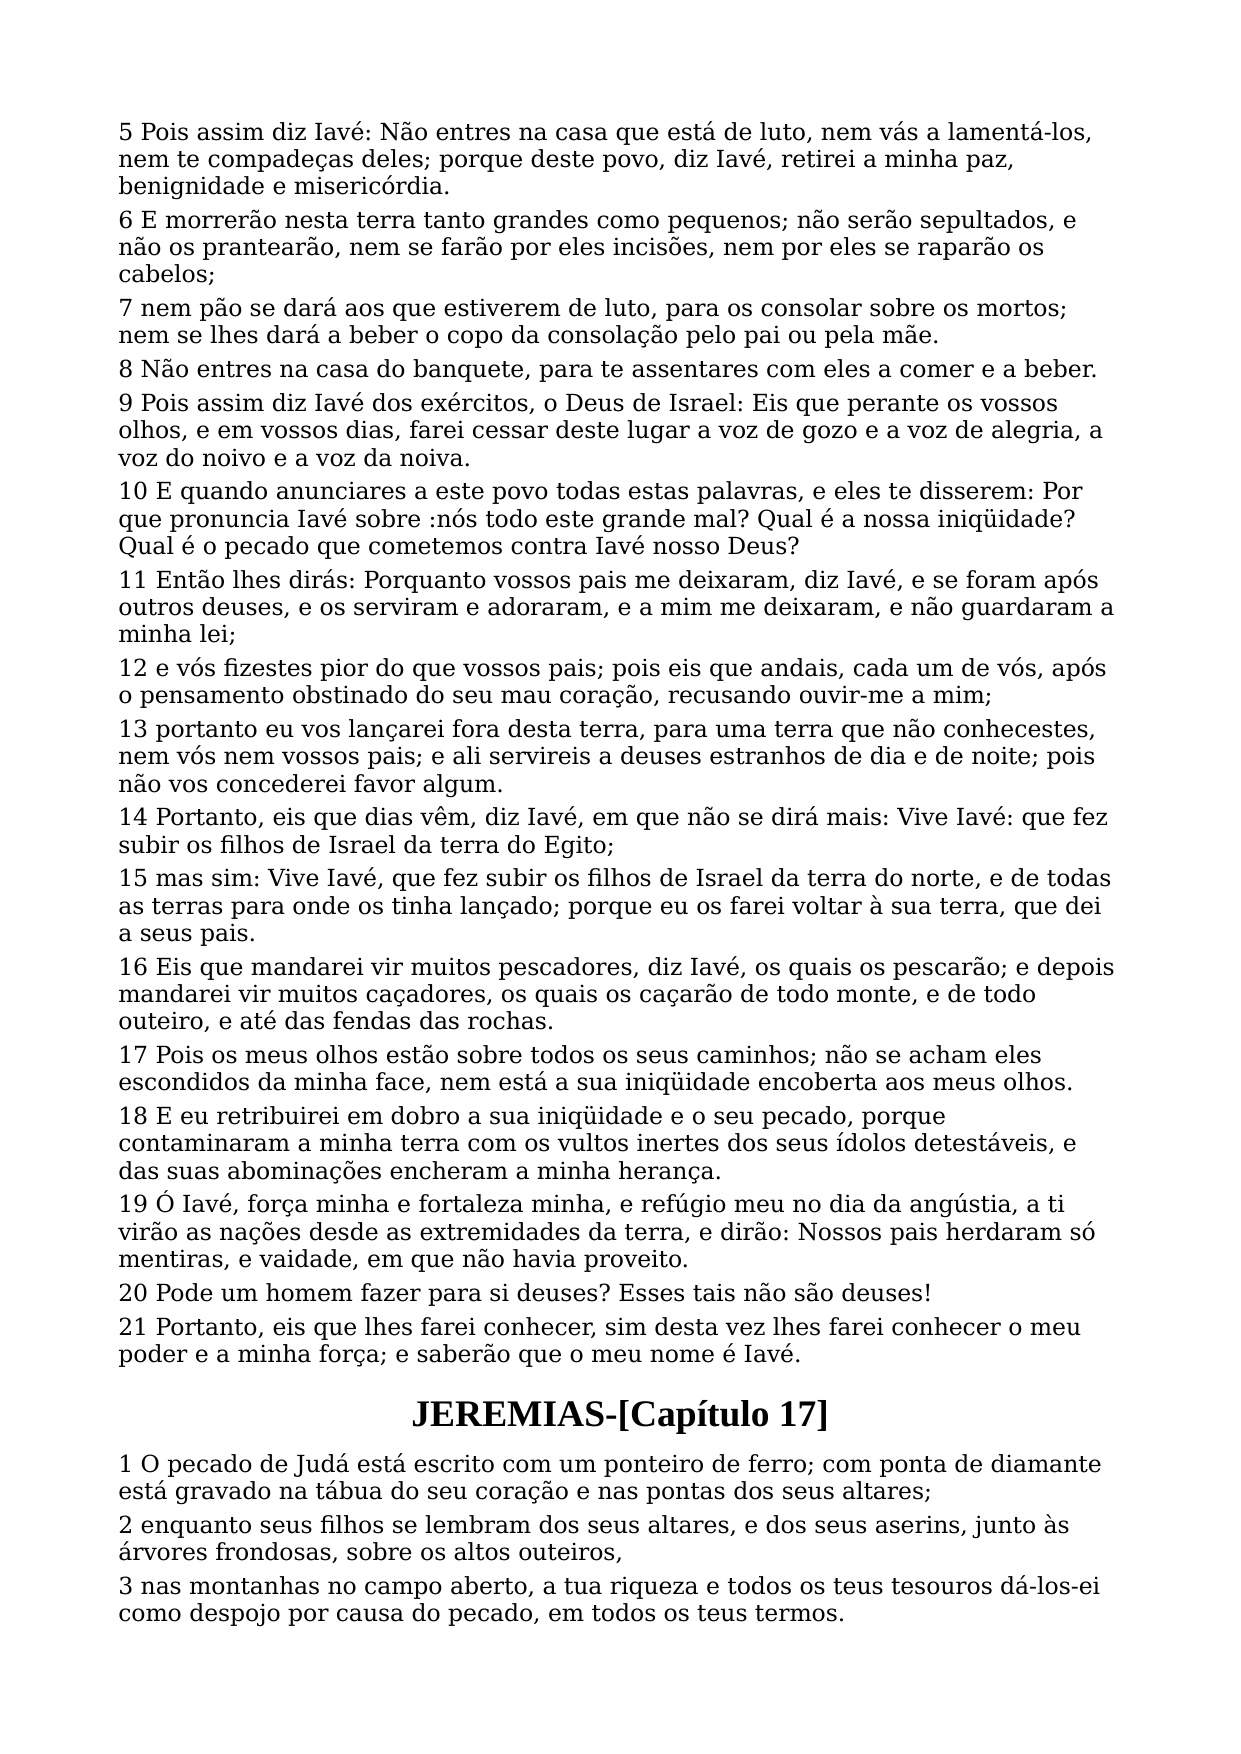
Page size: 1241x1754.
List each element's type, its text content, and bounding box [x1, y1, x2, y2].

text 18 E eu retribuirei em dobro a sua iniqüidade e o seu pecado, porque contaminaram a minha terra com os vultos inertes dos seus ídolos detestáveis, e das suas abominações encheram a minha herança. [118, 1103, 1122, 1184]
text 6 E morrerão nesta terra tanto grandes como pequenos; não serão sepultados, e não os prantearão, nem se farão por eles incisões, nem por eles se raparão os cabelos; [118, 206, 1122, 288]
text 13 portanto eu vos lançarei fora desta terra, para uma terra que não conhecestes, nem vós nem vossos pais; e ali servireis a deuses estranhos de dia e de noite; pois não vos concederei favor algum. [118, 716, 1122, 797]
text 20 Pode um homem fazer para si deuses? Esses tais não são deuses! [118, 1279, 1122, 1307]
text 2 enquanto seus filhos se lembram dos seus altares, e dos seus aserins, junto às árvores frondosas, sobre os altos outeiros, [118, 1512, 1122, 1566]
text 9 Pois assim diz Iavé dos exércitos, o Deus de Israel: Eis que perante os vossos olhos, e em vossos dias, farei cessar deste lugar a voz de gozo e a voz de alegria, a voz do noivo e a voz da noiva. [118, 389, 1122, 471]
text 14 Portanto, eis que dias vêm, diz Iavé, em que não se dirá mais: Vive Iavé: que fez subir os filhos de Israel da terra do Egito; [118, 804, 1122, 858]
text 10 E quando anunciares a este povo todas estas palavras, e eles te disserem: Por que pronuncia Iavé sobre :nós todo este grande mal? Qual é a nossa iniqüidade? Qual é o pecado que cometemos contra Iavé nosso Deus? [118, 478, 1122, 560]
text 8 Não entres na casa do banquete, para te assentares com eles a comer e a beber. [118, 356, 1122, 383]
text 12 e vós fizestes pior do que vossos pais; pois eis que andais, cada um de vós, após o pensamento obstinado do seu mau coração, recusando ouvir-me a mim; [118, 654, 1122, 709]
text 1 O pecado de Judá está escrito com um ponteiro de ferro; com ponta de diamante está gravado na tábua do seu coração e nas pontas dos seus altares; [118, 1451, 1122, 1505]
text 3 nas montanhas no campo aberto, a tua riqueza e todos os teus tesouros dá-los-ei como despojo por causa do pecado, em todos os teus termos. [118, 1573, 1122, 1627]
text 11 Então lhes dirás: Porquanto vossos pais me deixaram, diz Iavé, e se foram após outros deuses, e os serviram e adoraram, e a mim me deixaram, e não guardaram a minha lei; [118, 566, 1122, 648]
text 21 Portanto, eis que lhes farei conhecer, sim desta vez lhes farei conhecer o meu poder e a minha força; e saberão que o meu nome é Iavé. [118, 1313, 1122, 1368]
text 15 mas sim: Vive Iavé, que fez subir os filhos de Israel da terra do norte, e de todas as terras para onde os tinha lançado; porque eu os farei voltar à sua terra, que dei a seus pais. [118, 865, 1122, 947]
subtitle JEREMIAS-[Capítulo 17] [118, 1392, 1122, 1435]
text 5 Pois assim diz Iavé: Não entres na casa que está de luto, nem vás a lamentá-los, nem te compadeças deles; porque deste povo, diz Iavé, retirei a minha paz, benignidade e misericórdia. [118, 118, 1122, 200]
text 19 Ó Iavé, força minha e fortaleza minha, e refúgio meu no dia da angústia, a ti virão as nações desde as extremidades da terra, e dirão: Nossos pais herdaram só mentiras, e vaidade, em que não havia proveito. [118, 1191, 1122, 1273]
text 7 nem pão se dará aos que estiverem de luto, para os consolar sobre os mortos; nem se lhes dará a beber o copo da consolação pelo pai ou pela mãe. [118, 295, 1122, 349]
text 17 Pois os meus olhos estão sobre todos os seus caminhos; não se acham eles escondidos da minha face, nem está a sua iniqüidade encoberta aos meus olhos. [118, 1042, 1122, 1096]
text 16 Eis que mandarei vir muitos pescadores, diz Iavé, os quais os pescarão; e depois mandarei vir muitos caçadores, os quais os caçarão de todo monte, e de todo outeiro, e até das fendas das rochas. [118, 953, 1122, 1035]
